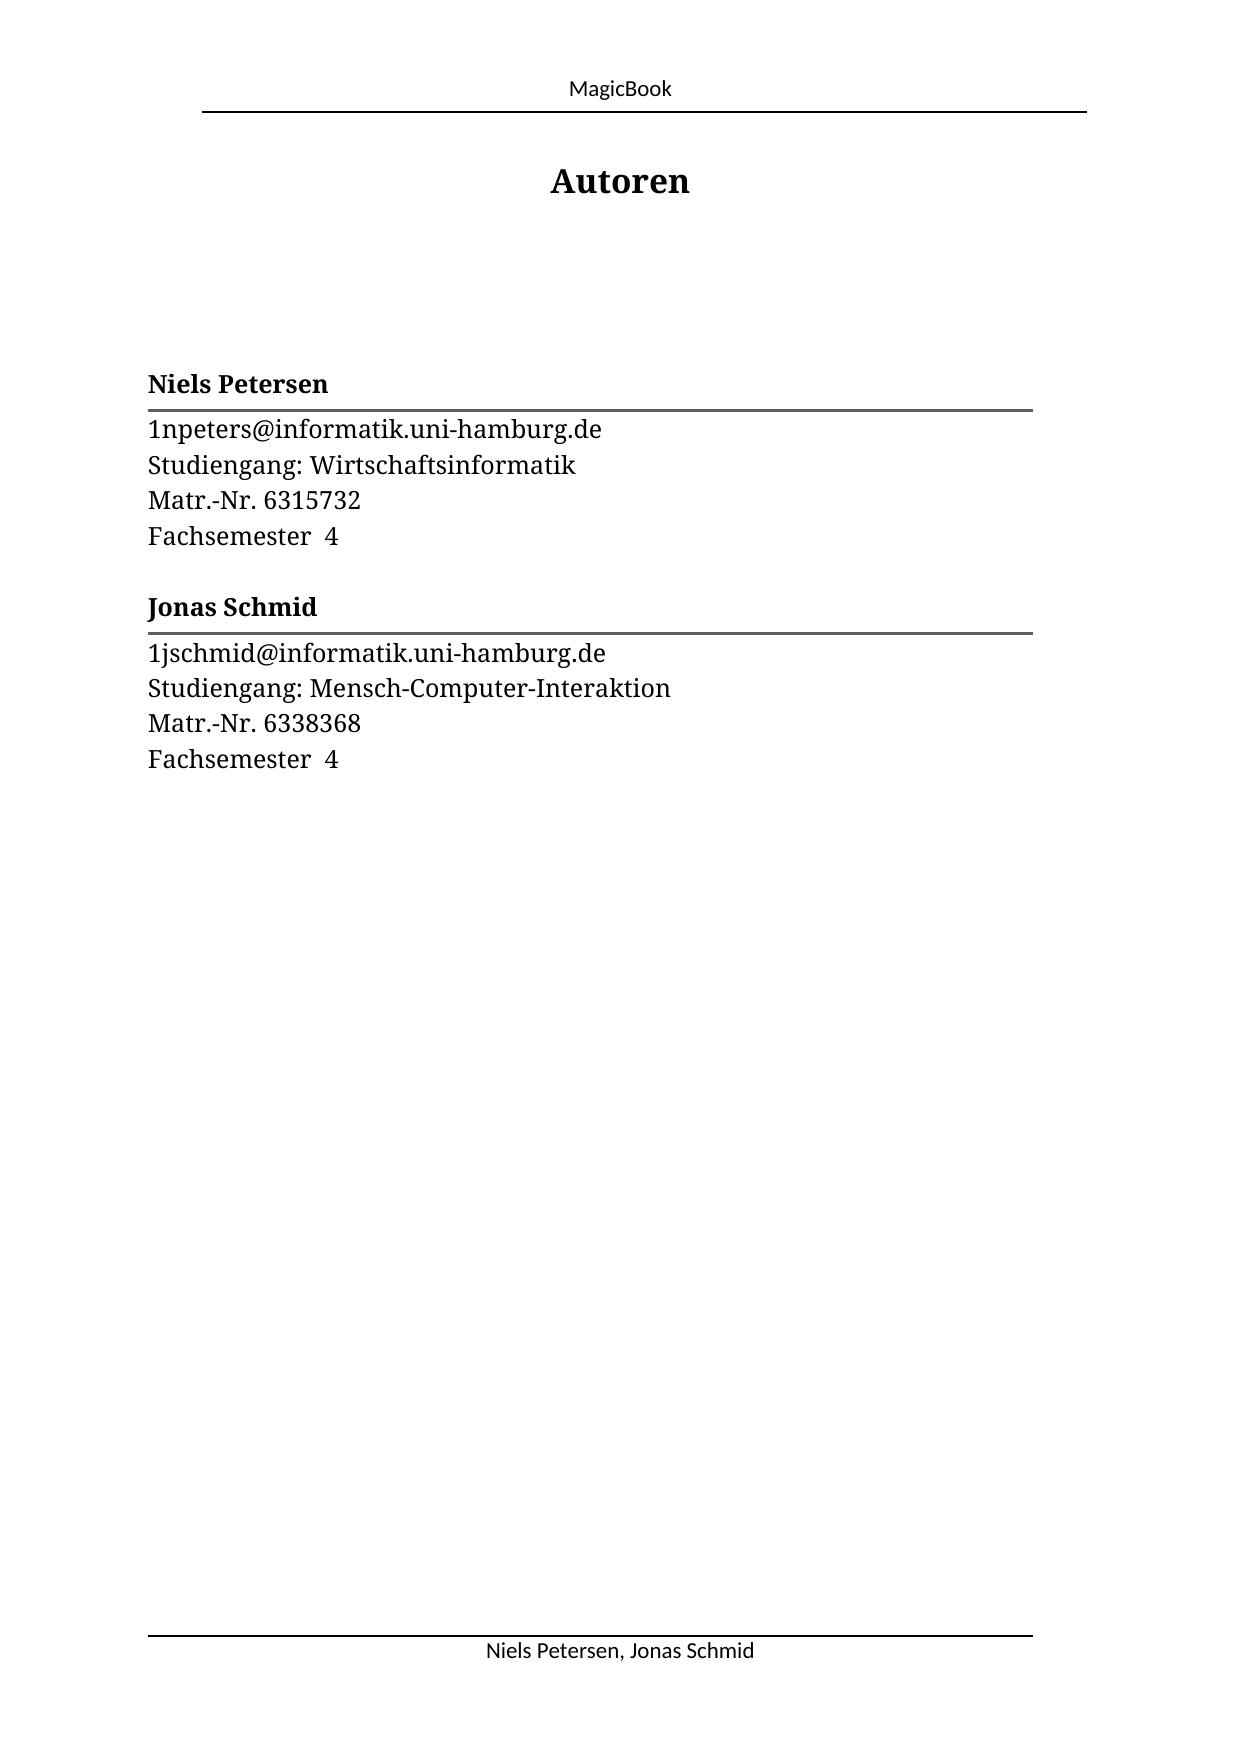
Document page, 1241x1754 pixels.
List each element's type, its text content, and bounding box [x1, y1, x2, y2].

text Autoren [148, 158, 1093, 203]
text 1jschmid@informatik.uni-hamburg.de [148, 623, 1093, 669]
text Matr.-Nr. 6315732 [148, 482, 1093, 517]
text Studiengang: Wirtschaftsinformatik [148, 446, 1093, 482]
text Fachsemester 4 [148, 517, 1093, 552]
text Studiengang: Mensch-Computer-Interaktion [148, 669, 1093, 705]
text Jonas Schmid [148, 588, 1093, 623]
text 1npeters@informatik.uni-hamburg.de [148, 400, 1093, 446]
text Fachsemester 4 [148, 740, 1093, 776]
text Niels Petersen [148, 365, 1093, 400]
text Matr.-Nr. 6338368 [148, 705, 1093, 740]
